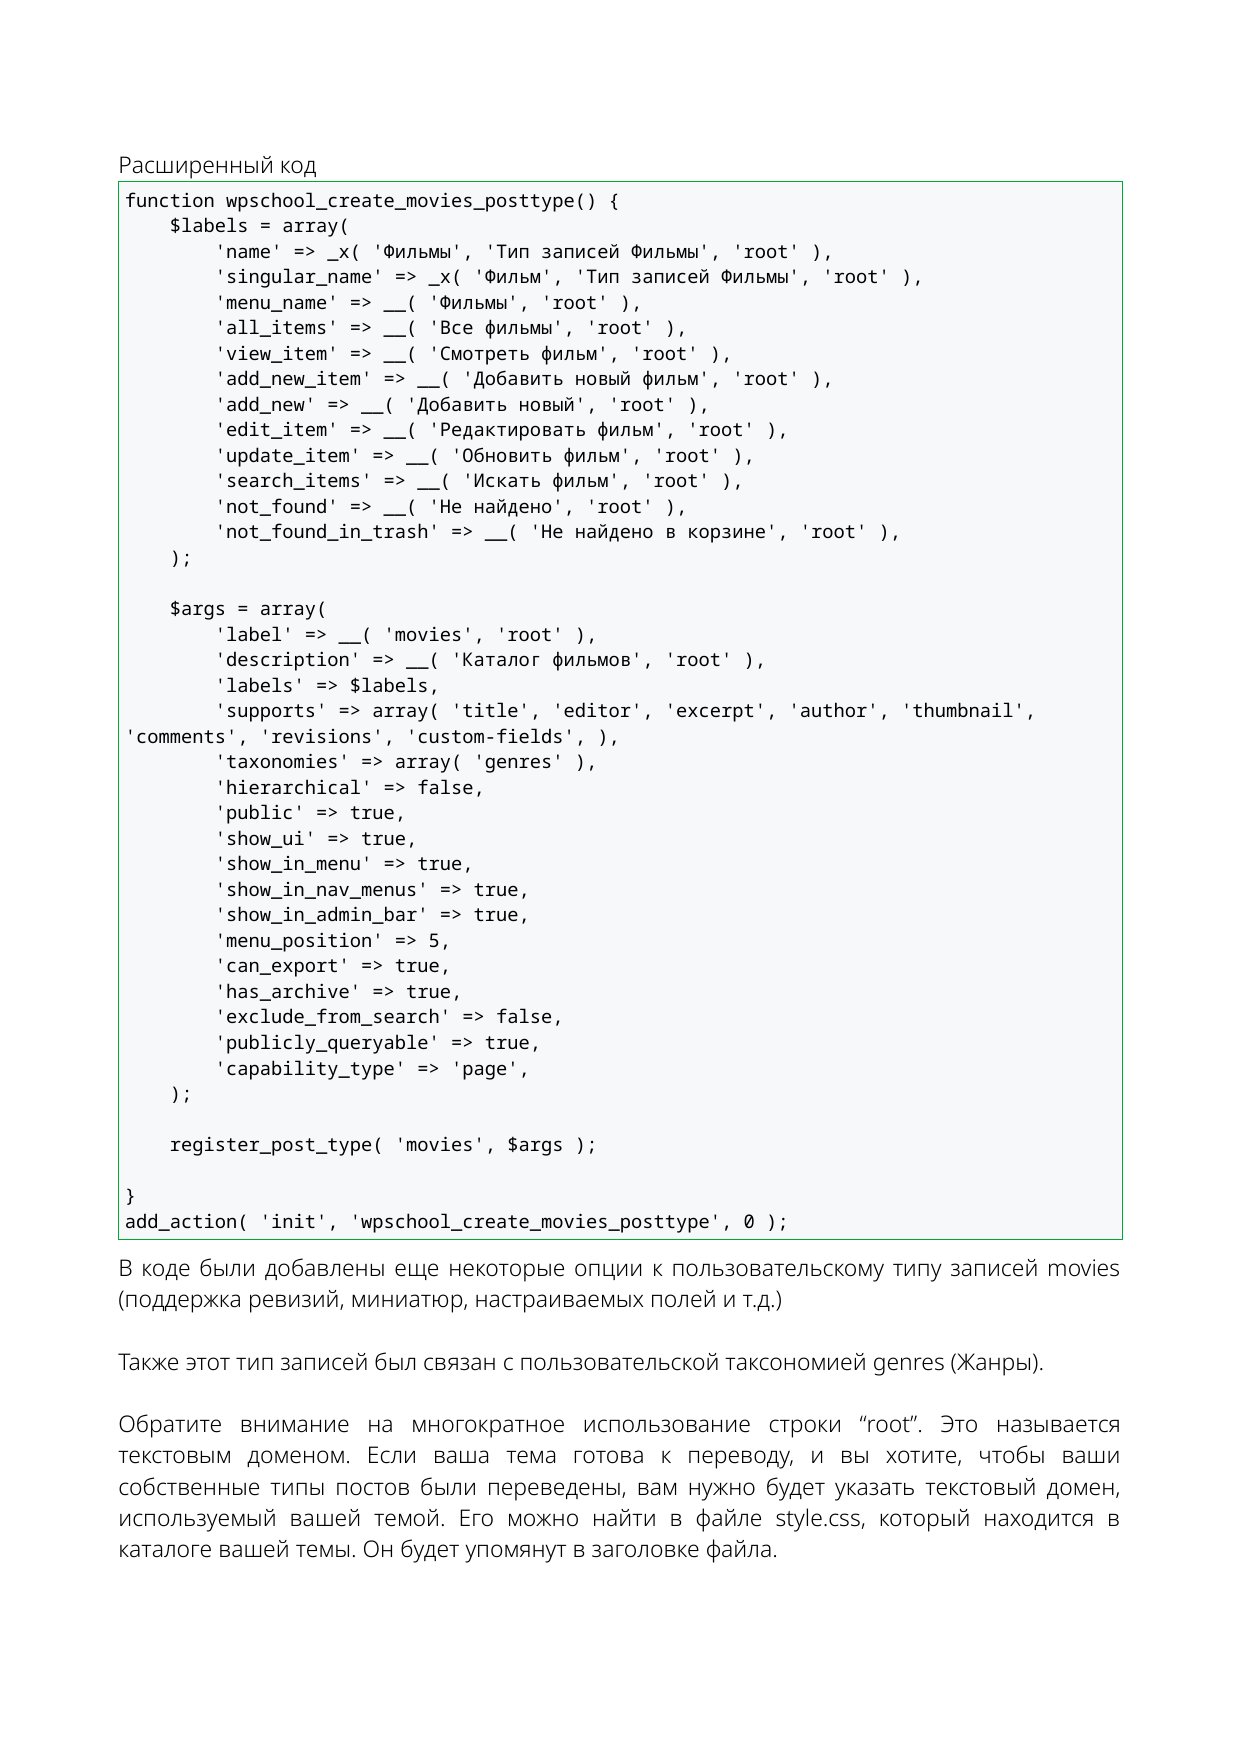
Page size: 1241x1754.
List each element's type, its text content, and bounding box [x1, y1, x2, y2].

text 'not_found' => __( 'Не найдено', 'root' ), [119, 487, 1122, 512]
text 'label' => __( 'movies', 'root' ), [119, 614, 1122, 640]
text 'public' => true, [119, 793, 1122, 819]
text 'menu_name' => __( 'Фильмы', 'root' ), [119, 283, 1122, 308]
text register_post_type( 'movies', $args ); [119, 1125, 1122, 1150]
text function wpschool_create_movies_posttype() { [119, 182, 1122, 206]
text $labels = array( [119, 206, 1122, 232]
text 'has_archive' => true, [119, 972, 1122, 997]
text 'menu_position' => 5, [119, 921, 1122, 946]
text 'show_in_menu' => true, [119, 844, 1122, 870]
text Расширенный код [118, 149, 1122, 181]
text 'exclude_from_search' => false, [119, 997, 1122, 1023]
text 'capability_type' => 'page', [119, 1048, 1122, 1074]
text 'edit_item' => __( 'Редактировать фильм', 'root' ), [119, 410, 1122, 436]
text Также этот тип записей был связан с пользовательской таксономией genres (Жанры). [118, 1345, 1122, 1377]
text 'labels' => $labels, [119, 666, 1122, 691]
text ); [119, 1074, 1122, 1099]
text 'add_new' => __( 'Добавить новый', 'root' ), [119, 385, 1122, 410]
text 'add_new_item' => __( 'Добавить новый фильм', 'root' ), [119, 359, 1122, 385]
text 'show_in_nav_menus' => true, [119, 870, 1122, 895]
text $args = array( [119, 589, 1122, 614]
text 'taxonomies' => array( 'genres' ), [119, 742, 1122, 768]
text add_action( 'init', 'wpschool_create_movies_posttype', 0 ); [119, 1201, 1122, 1239]
text 'not_found_in_trash' => __( 'Не найдено в корзине', 'root' ), [119, 512, 1122, 538]
text 'description' => __( 'Каталог фильмов', 'root' ), [119, 640, 1122, 666]
text 'name' => _x( 'Фильмы', 'Тип записей Фильмы', 'root' ), [119, 232, 1122, 257]
text 'show_ui' => true, [119, 819, 1122, 844]
text 'hierarchical' => false, [119, 768, 1122, 793]
text 'all_items' => __( 'Все фильмы', 'root' ), [119, 308, 1122, 334]
text В коде были добавлены еще некоторые опции к пользовательскому типу записей movies (поддержка ревизий, миниатюр, настраиваемых полей и т.д.) [118, 1252, 1122, 1314]
text 'can_export' => true, [119, 946, 1122, 972]
text 'search_items' => __( 'Искать фильм', 'root' ), [119, 461, 1122, 487]
text ); [119, 538, 1122, 563]
text 'show_in_admin_bar' => true, [119, 895, 1122, 921]
text Обратите внимание на многократное использование строки “root”. Это называется текстовым доменом. Если ваша тема готова к переводу, и вы хотите, чтобы ваши собственные типы постов были переведены, вам нужно будет указать текстовый домен, используемый вашей темой. Его можно найти в файле style.css, который находится в каталоге вашей темы. Он будет упомянут в заголовке файла. [118, 1408, 1122, 1564]
text 'view_item' => __( 'Смотреть фильм', 'root' ), [119, 334, 1122, 359]
text 'publicly_queryable' => true, [119, 1023, 1122, 1048]
text 'update_item' => __( 'Обновить фильм', 'root' ), [119, 436, 1122, 461]
text 'singular_name' => _x( 'Фильм', 'Тип записей Фильмы', 'root' ), [119, 257, 1122, 283]
text 'supports' => array( 'title', 'editor', 'excerpt', 'author', 'thumbnail', 'comments', 'revisions', 'custom-fields', ), [119, 691, 1122, 742]
text } [119, 1176, 1122, 1201]
